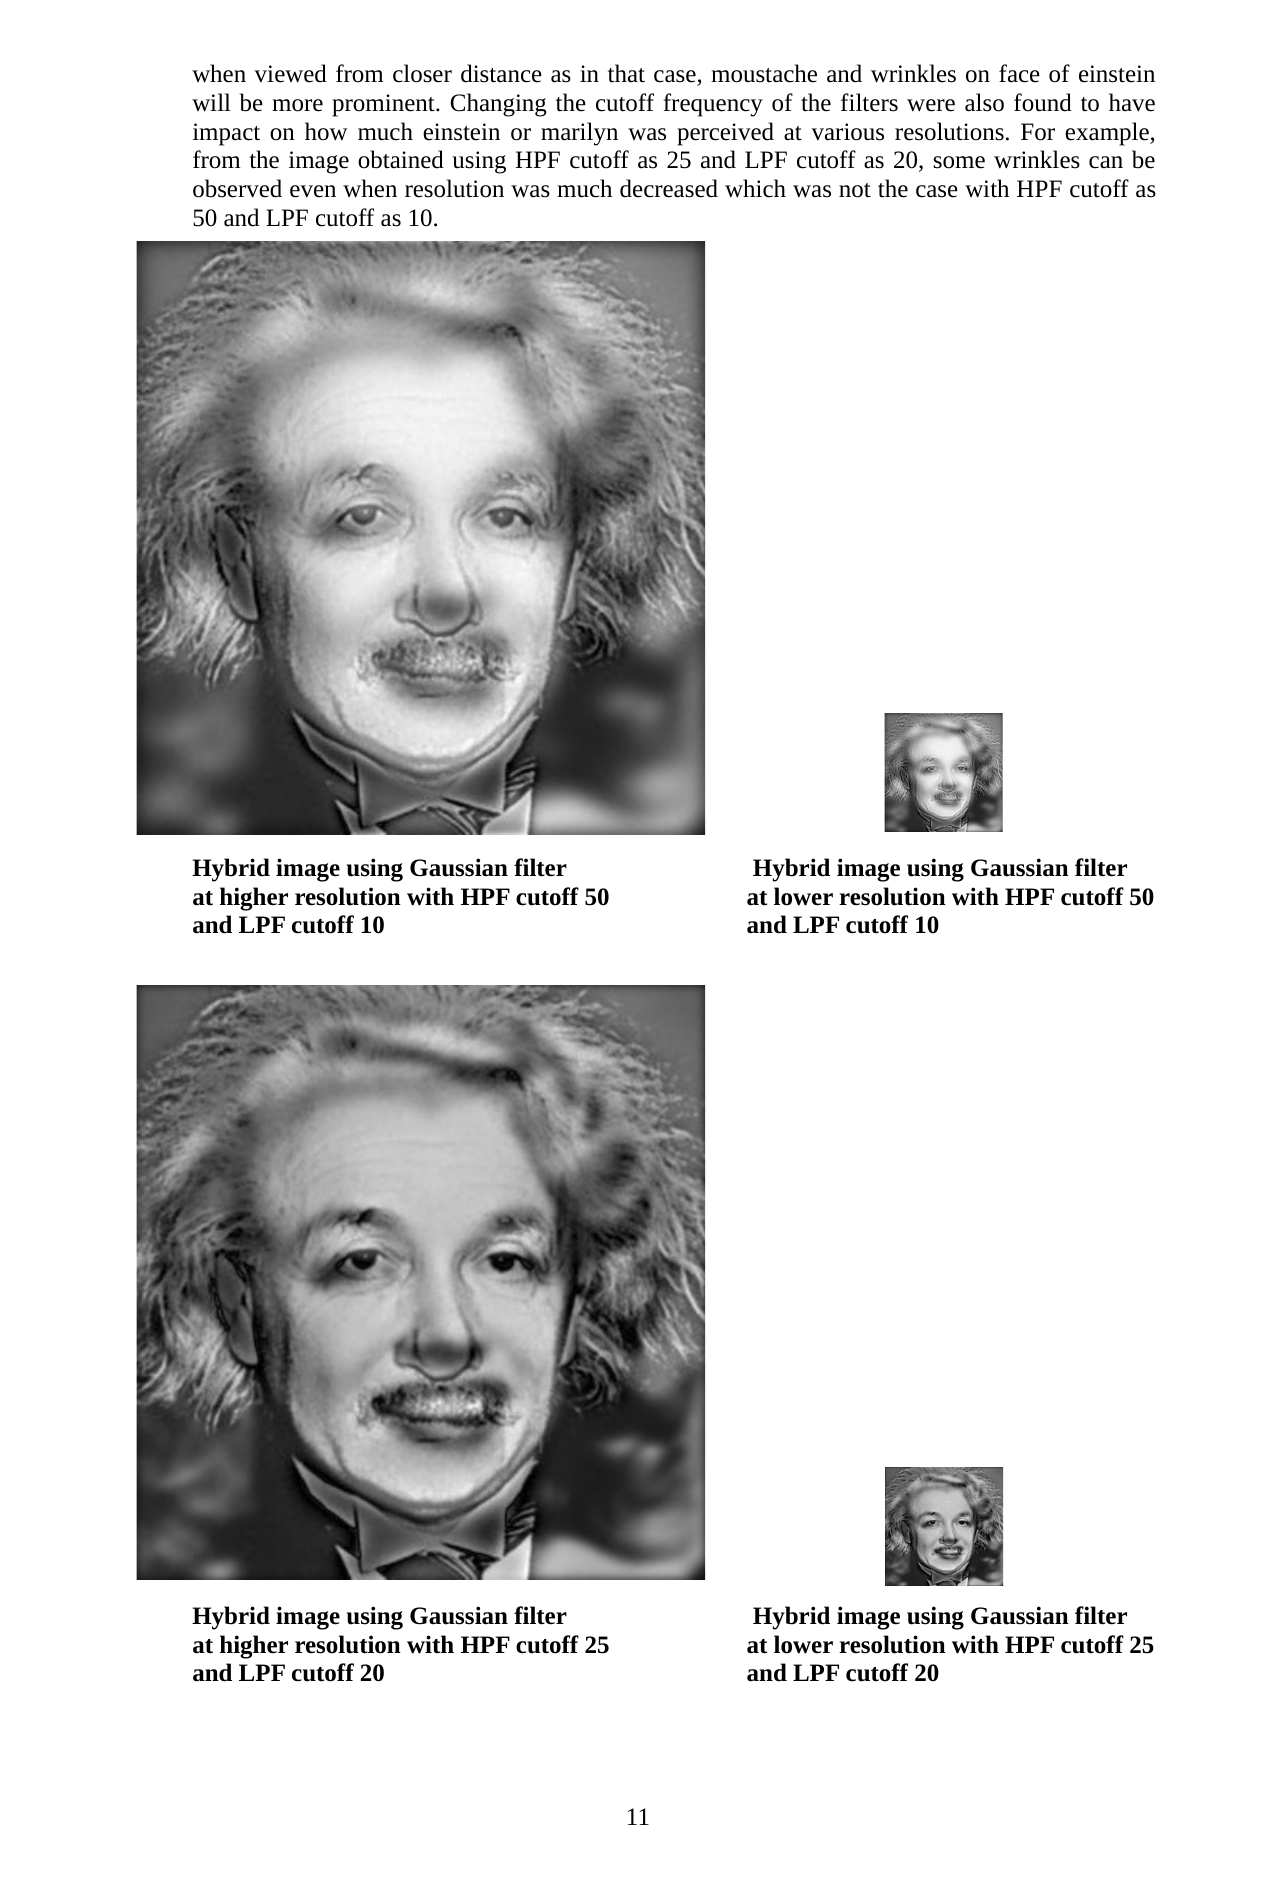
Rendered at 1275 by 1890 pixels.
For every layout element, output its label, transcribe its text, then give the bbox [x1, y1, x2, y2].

text Hybrid image using Gaussian filter Hybrid image using Gaussian filter at higher resolution with HPF cutoff 50 at lower resolution with HPF cutoff 50 and LPF cutoff 10 and LPF cutoff 10 [118, 853, 1157, 939]
picture [136, 985, 706, 1580]
picture [885, 1467, 1004, 1586]
picture [884, 713, 1003, 832]
picture [136, 241, 706, 835]
text when viewed from closer distance as in that case, moustache and wrinkles on face of einstein will be more prominent. Changing the cutoff frequency of the filters were also found to have impact on how much einstein or marilyn was perceived at various resolutions. For example, from the image obtained using HPF cutoff as 25 and LPF cutoff as 20, some wrinkles can be observed even when resolution was much decreased which was not the case with HPF cutoff as 50 and LPF cutoff as 10. [192, 59, 1157, 232]
text Hybrid image using Gaussian filter Hybrid image using Gaussian filter at higher resolution with HPF cutoff 25 at lower resolution with HPF cutoff 25 and LPF cutoff 20 and LPF cutoff 20 [118, 1601, 1157, 1687]
